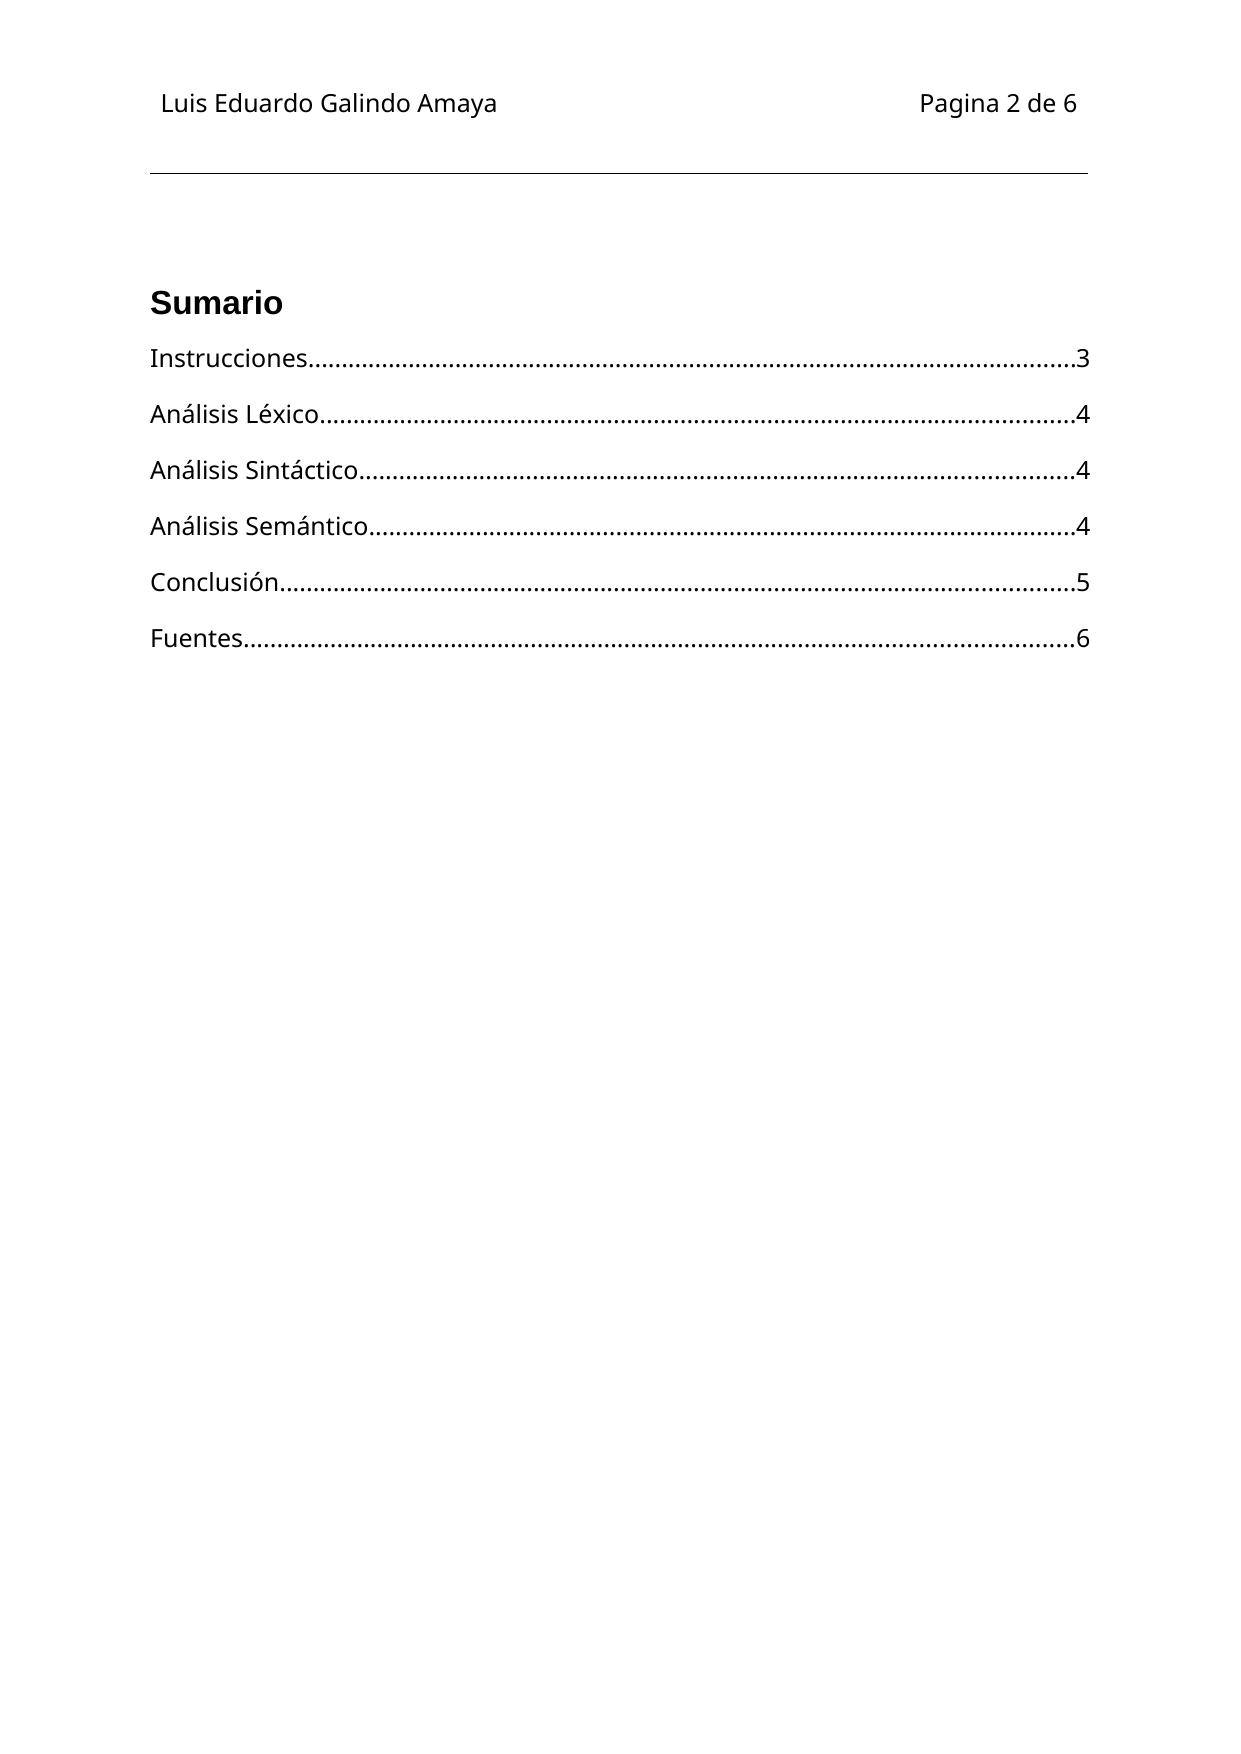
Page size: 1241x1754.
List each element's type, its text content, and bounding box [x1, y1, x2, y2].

text Instrucciones 3 [150, 340, 1090, 374]
subtitle Sumario [150, 283, 1090, 322]
text Análisis Semántico 4 [150, 509, 1090, 543]
text Fuentes 6 [150, 621, 1090, 655]
text Conclusión 5 [150, 565, 1090, 599]
text Análisis Sintáctico 4 [150, 453, 1090, 487]
text Análisis Léxico 4 [150, 396, 1090, 431]
